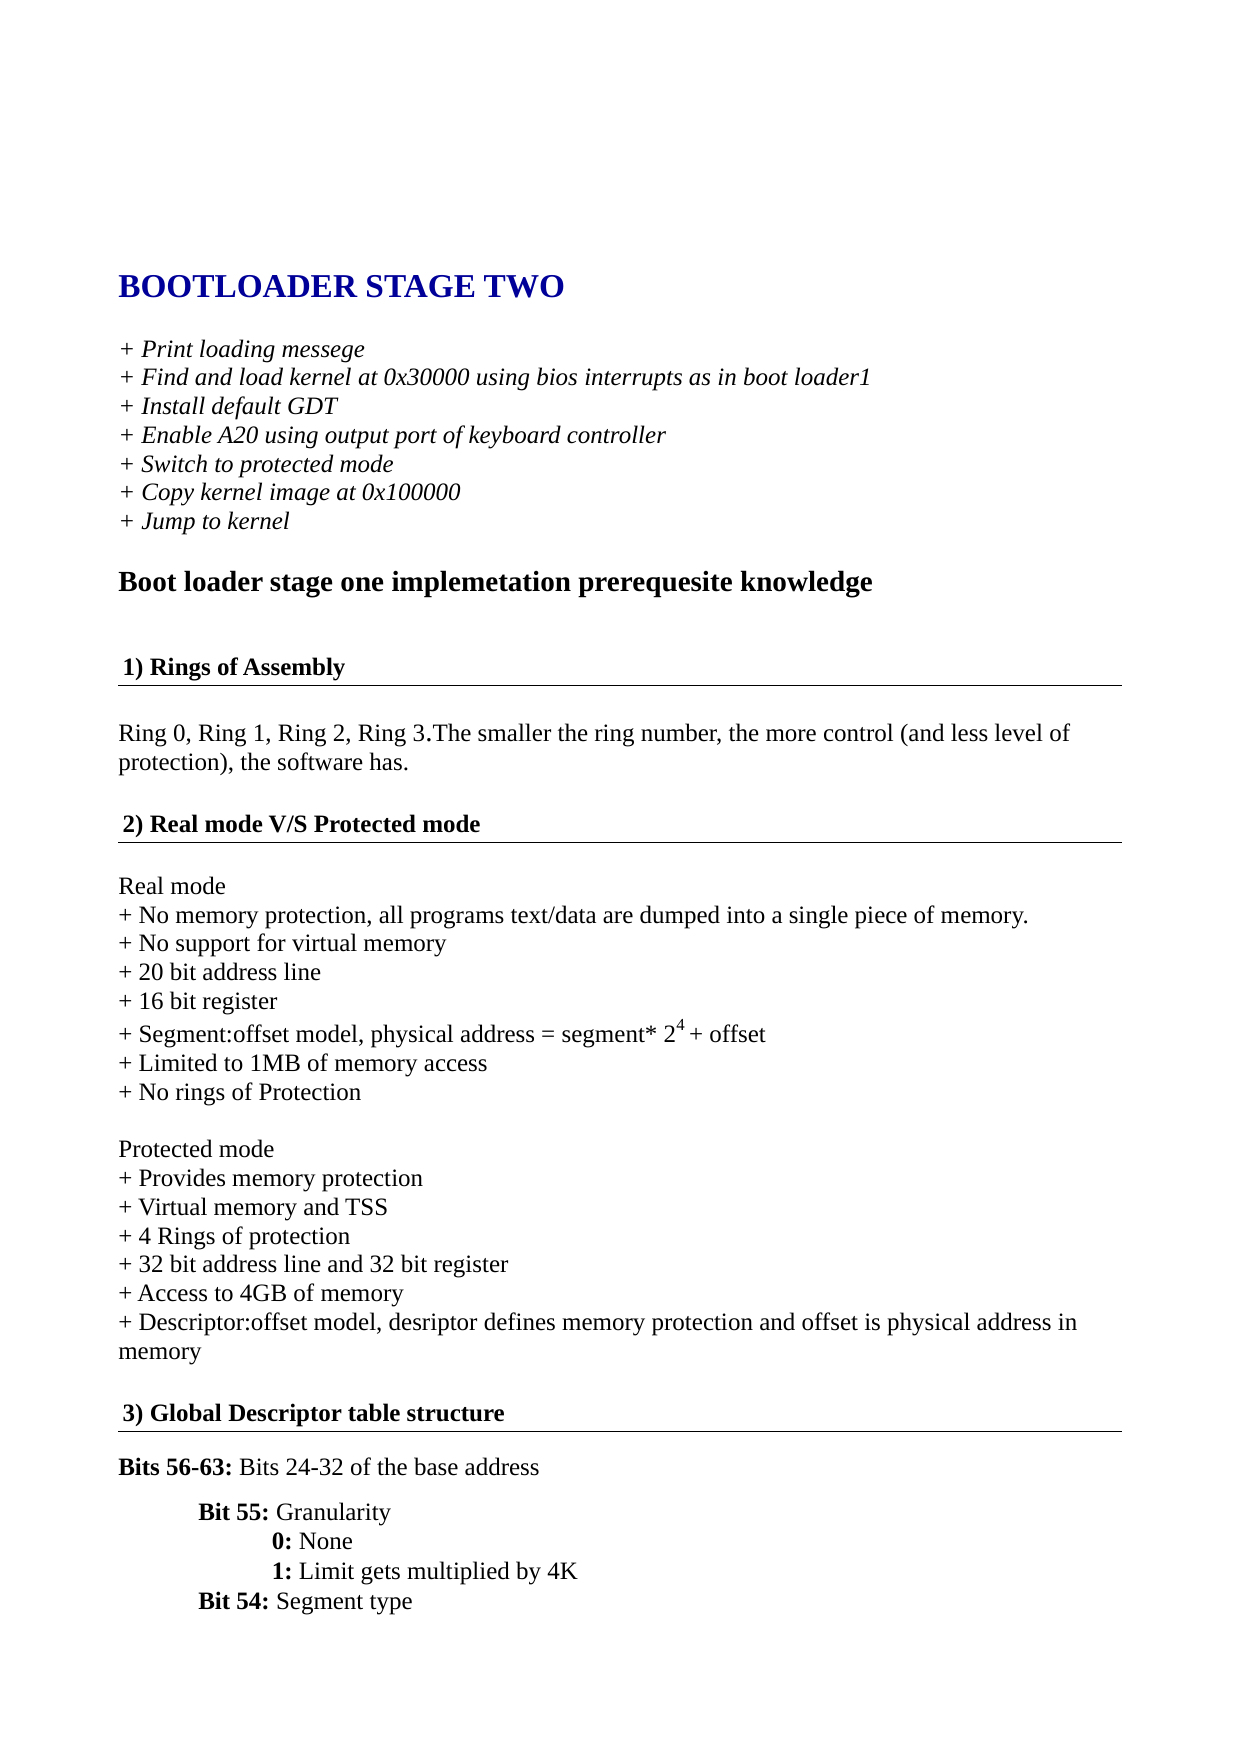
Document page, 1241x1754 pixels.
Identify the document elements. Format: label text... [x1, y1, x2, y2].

text Ring 0, Ring 1, Ring 2, Ring 3.The smaller the ring number, the more control (and less level of protection), the software has. [118, 714, 1122, 776]
text + Jump to kernel [118, 506, 1122, 535]
list 0: None [118, 1525, 1122, 1555]
text 1) Rings of Assembly [118, 647, 1122, 685]
text + Switch to protected mode [118, 449, 1122, 477]
list 1: Limit gets multiplied by 4K [118, 1555, 1122, 1585]
text + Install default GDT [118, 391, 1122, 420]
text + No rings of Protection [118, 1077, 1122, 1106]
text + Enable A20 using output port of keyboard controller [118, 420, 1122, 449]
text + Limited to 1MB of memory access [118, 1048, 1122, 1077]
text + 32 bit address line and 32 bit register [118, 1249, 1122, 1278]
text + No memory protection, all programs text/data are dumped into a single piece of memory. [118, 900, 1122, 928]
text + Segment:offset model, physical address = segment* 24 + offset [118, 1015, 1122, 1048]
text + 16 bit register [118, 986, 1122, 1015]
text + Provides memory protection [118, 1163, 1122, 1192]
text + 4 Rings of protection [118, 1221, 1122, 1249]
list Bit 55: Granularity [118, 1496, 1122, 1525]
text BOOTLOADER STAGE TWO [118, 267, 1122, 305]
text 2) Real mode V/S Protected mode [118, 805, 1122, 842]
text 3) Global Descriptor table structure [118, 1393, 1122, 1431]
text + 20 bit address line [118, 957, 1122, 986]
text + Virtual memory and TSS [118, 1192, 1122, 1221]
text + Print loading messege [118, 334, 1122, 362]
text + Copy kernel image at 0x100000 [118, 477, 1122, 506]
text + No support for virtual memory [118, 928, 1122, 957]
text Bits 56-63: Bits 24-32 of the base address [118, 1451, 1122, 1481]
text Real mode [118, 871, 1122, 900]
text + Find and load kernel at 0x30000 using bios interrupts as in boot loader1 [118, 362, 1122, 391]
list Bit 54: Segment type [118, 1585, 1122, 1614]
text Protected mode [118, 1134, 1122, 1163]
text Boot loader stage one implemetation prerequesite knowledge [118, 564, 1122, 597]
text + Access to 4GB of memory [118, 1278, 1122, 1307]
text + Descriptor:offset model, desriptor defines memory protection and offset is physical address in memory [118, 1307, 1122, 1364]
